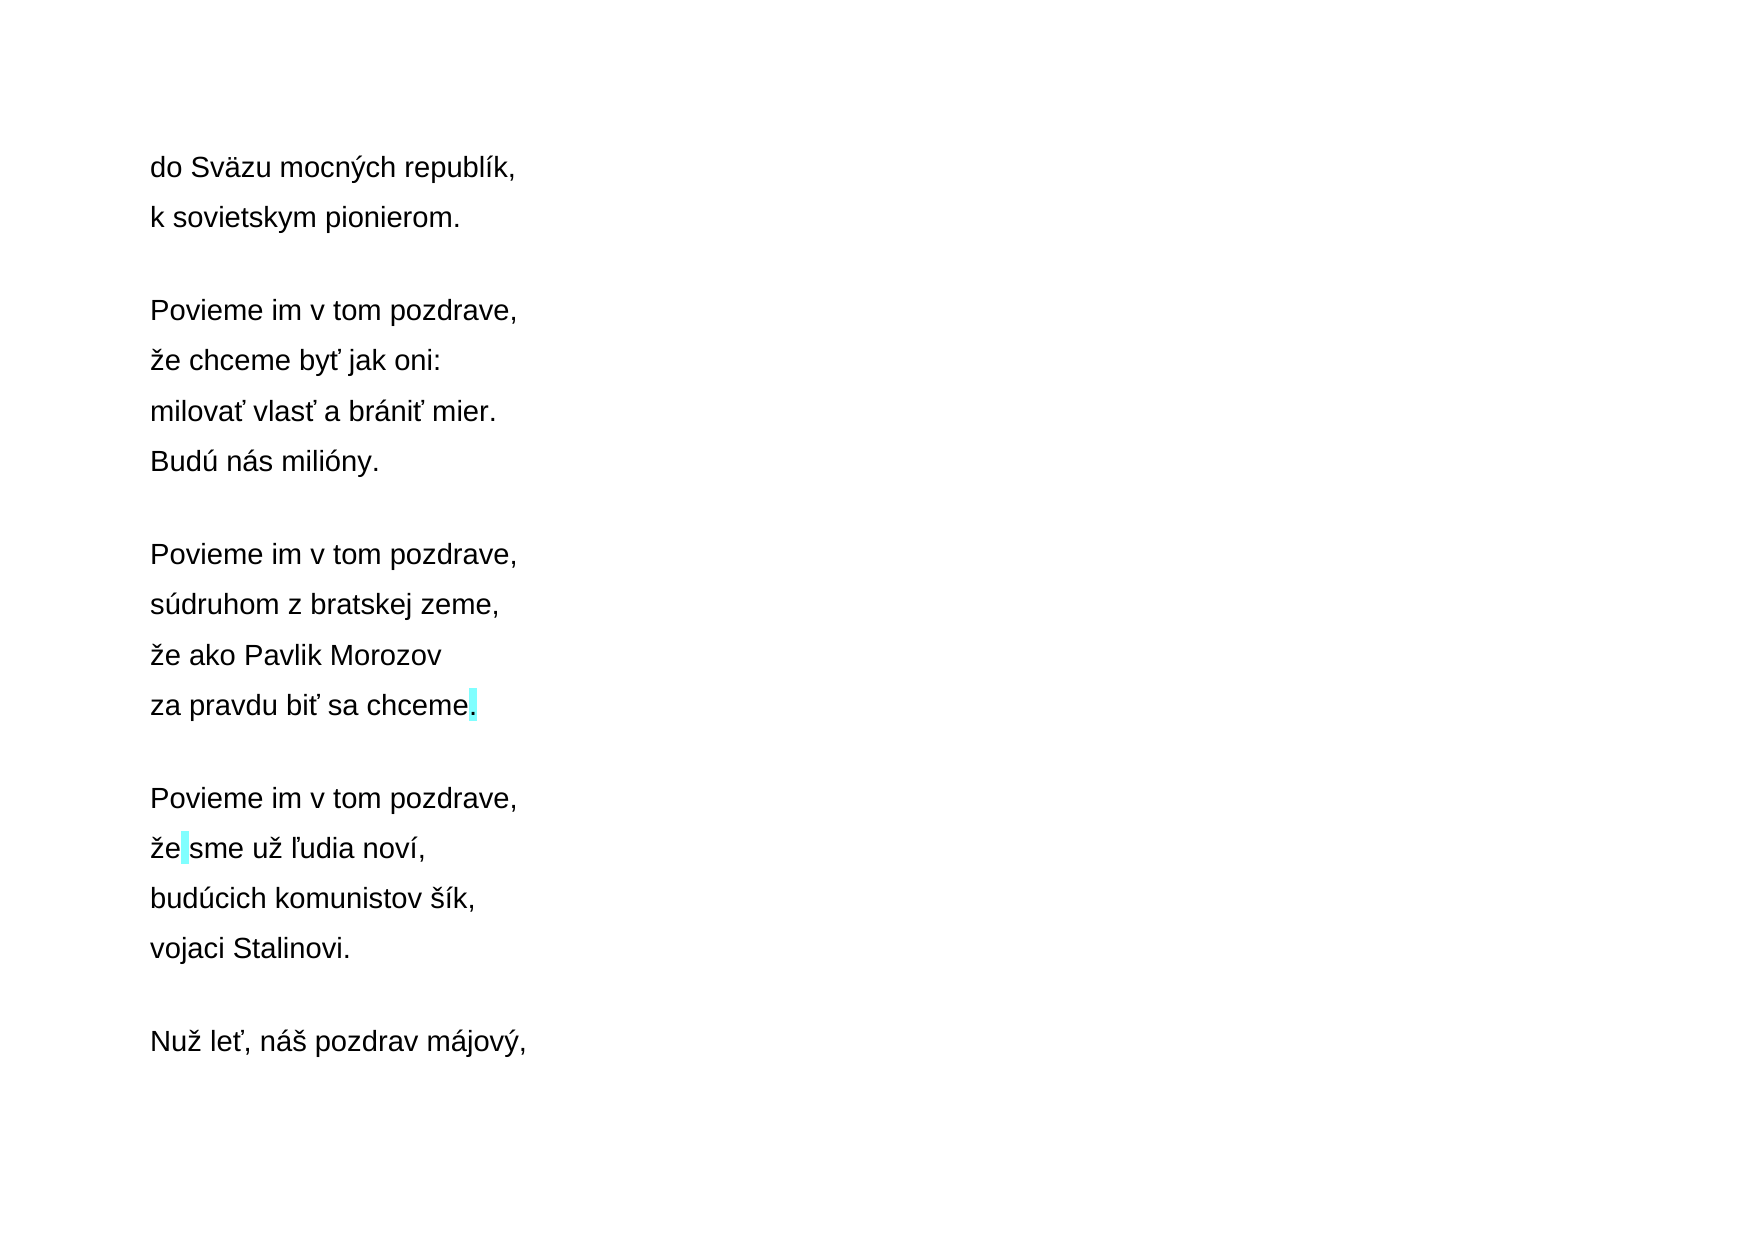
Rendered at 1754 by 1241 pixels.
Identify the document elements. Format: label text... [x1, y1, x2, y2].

text do Sväzu mocných republík, [150, 150, 1243, 183]
text Povieme im v tom pozdrave, [150, 781, 1243, 814]
text že chceme byť jak oni: [150, 343, 1243, 377]
text že ako Pavlik Morozov [150, 637, 1243, 671]
text Povieme im v tom pozdrave, [150, 537, 1243, 570]
text Nuž leť, náš pozdrav májový, [150, 1024, 1243, 1058]
text súdruhom z bratskej zeme, [150, 587, 1243, 621]
text že sme už ľudia noví, [150, 831, 1243, 864]
text Budú nás milióny. [150, 444, 1243, 478]
text Povieme im v tom pozdrave, [150, 293, 1243, 327]
text milovať vlasť a brániť mier. [150, 394, 1243, 427]
text budúcich komunistov šík, [150, 881, 1243, 915]
text k sovietskym pionierom. [150, 200, 1243, 234]
text vojaci Stalinovi. [150, 932, 1243, 965]
text za pravdu biť sa chceme. [150, 688, 1243, 721]
